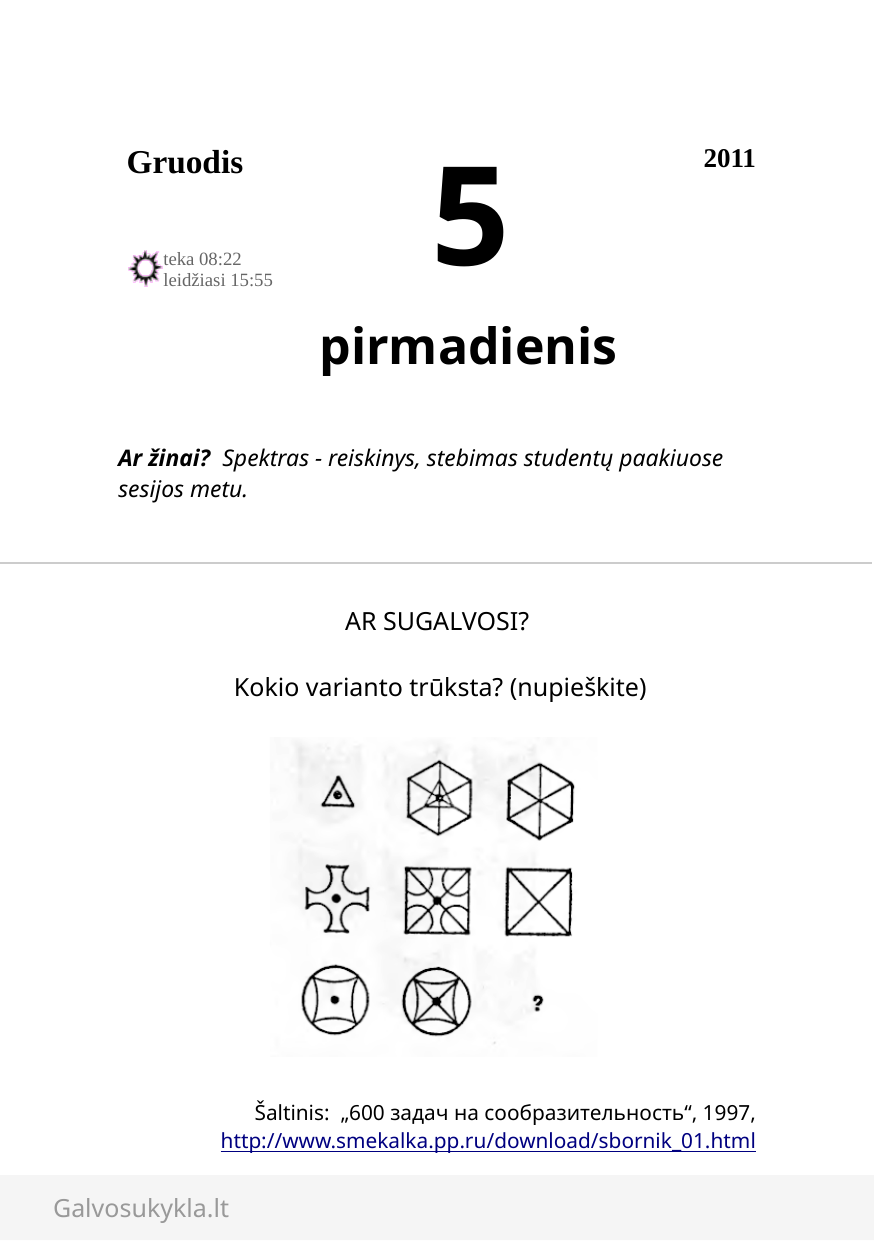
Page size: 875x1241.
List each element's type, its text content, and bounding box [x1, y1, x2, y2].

text Kokio varianto trūksta? (nupieškite) [118, 669, 756, 703]
table_header 5 pirmadienis [299, 118, 638, 379]
table_header [118, 288, 298, 379]
picture [127, 250, 164, 288]
text AR SUGALVOSI? [118, 604, 756, 638]
table_header Gruodis teka 08:22 leidžiasi 15:55 [118, 118, 298, 287]
text Ar žinai? Spektras - reiskinys, stebimas studentų paakiuose sesijos metu. [118, 442, 756, 504]
table_header 2011 [638, 118, 756, 379]
text Šaltinis: „600 задач на сообразительность“, 1997, http://www.smekalka.pp.ru/download/sbornik_01.html [118, 1098, 756, 1155]
